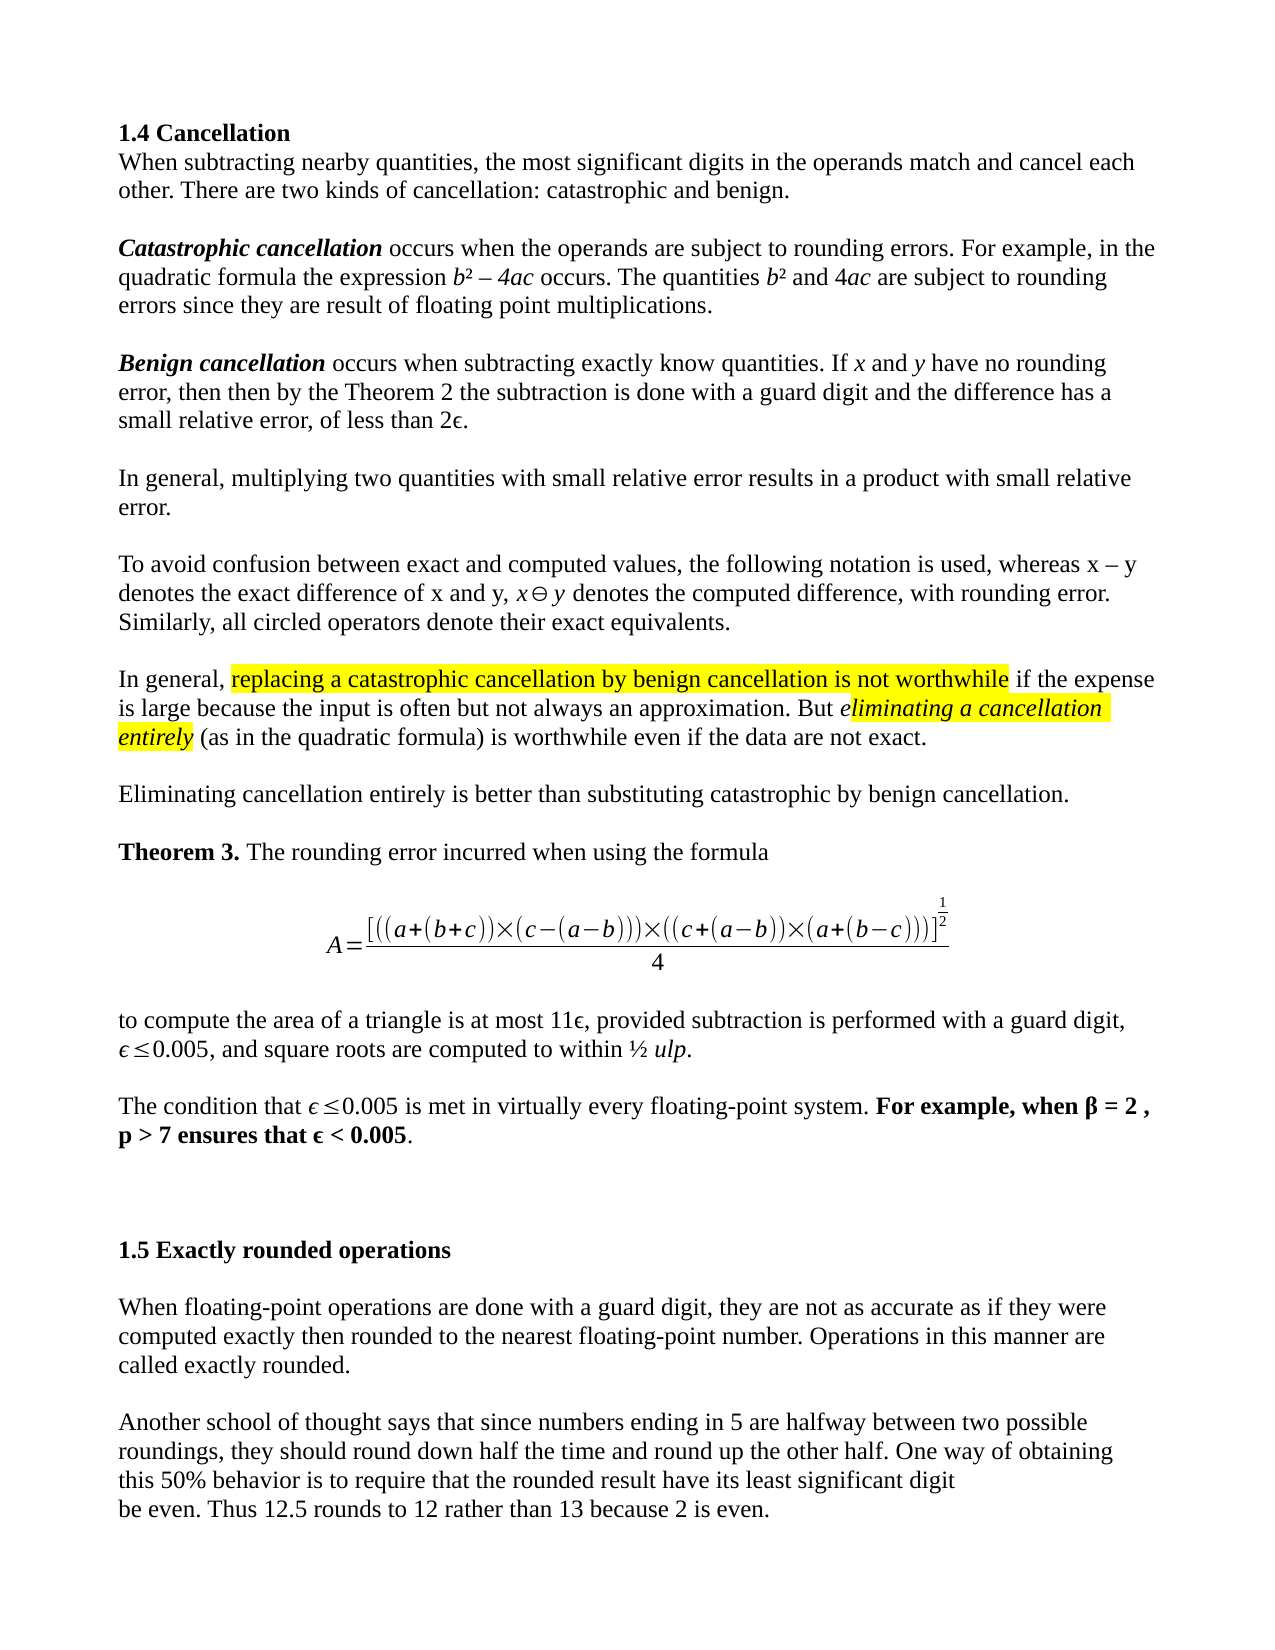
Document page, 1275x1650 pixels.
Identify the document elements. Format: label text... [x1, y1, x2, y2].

text Another school of thought says that since numbers ending in 5 are halfway between two possible roundings, they should round down half the time and round up the other half. One way of obtaining [118, 1407, 1157, 1465]
text to compute the area of a triangle is at most 11ϵ, provided subtraction is performed with a guard digit, , and square roots are computed to within ½ ulp. [118, 1005, 1157, 1062]
text In general, multiplying two quantities with small relative error results in a product with small relative error. [118, 463, 1157, 521]
text Catastrophic cancellation occurs when the operands are subject to rounding errors. For example, in the quadratic formula the expression b² – 4ac occurs. The quantities b² and 4ac are subject to rounding errors since they are result of floating point multiplications. [118, 233, 1157, 319]
text Eliminating cancellation entirely is better than substituting catastrophic by benign cancellation. [118, 779, 1157, 808]
text be even. Thus 12.5 rounds to 12 rather than 13 because 2 is even. [118, 1494, 1157, 1522]
text The condition that is met in virtually every floating-point system. For example, when β = 2 , p > 7 ensures that ϵ < 0.005. [118, 1091, 1157, 1149]
text When subtracting nearby quantities, the most significant digits in the operands match and cancel each other. There are two kinds of cancellation: catastrophic and benign. [118, 147, 1157, 204]
text Theorem 3. The rounding error incurred when using the formula [118, 837, 1157, 866]
text 1.4 Cancellation [118, 118, 1157, 147]
text this 50% behavior is to require that the rounded result have its least significant digit [118, 1465, 1157, 1494]
text Benign cancellation occurs when subtracting exactly know quantities. If x and y have no rounding error, then then by the Theorem 2 the subtraction is done with a guard digit and the difference has a small relative error, of less than 2ϵ. [118, 348, 1157, 434]
text To avoid confusion between exact and computed values, the following notation is used, whereas x – y denotes the exact difference of x and y, denotes the computed difference, with rounding error. Similarly, all circled operators denote their exact equivalents. [118, 549, 1157, 636]
text 1.5 Exactly rounded operations [118, 1235, 1157, 1264]
text When floating-point operations are done with a guard digit, they are not as accurate as if they were computed exactly then rounded to the nearest floating-point number. Operations in this manner are called exactly rounded. [118, 1292, 1157, 1379]
text In general, replacing a catastrophic cancellation by benign cancellation is not worthwhile if the expense is large because the input is often but not always an approximation. But eliminating a cancellation entirely (as in the quadratic formula) is worthwhile even if the data are not exact. [118, 664, 1157, 751]
